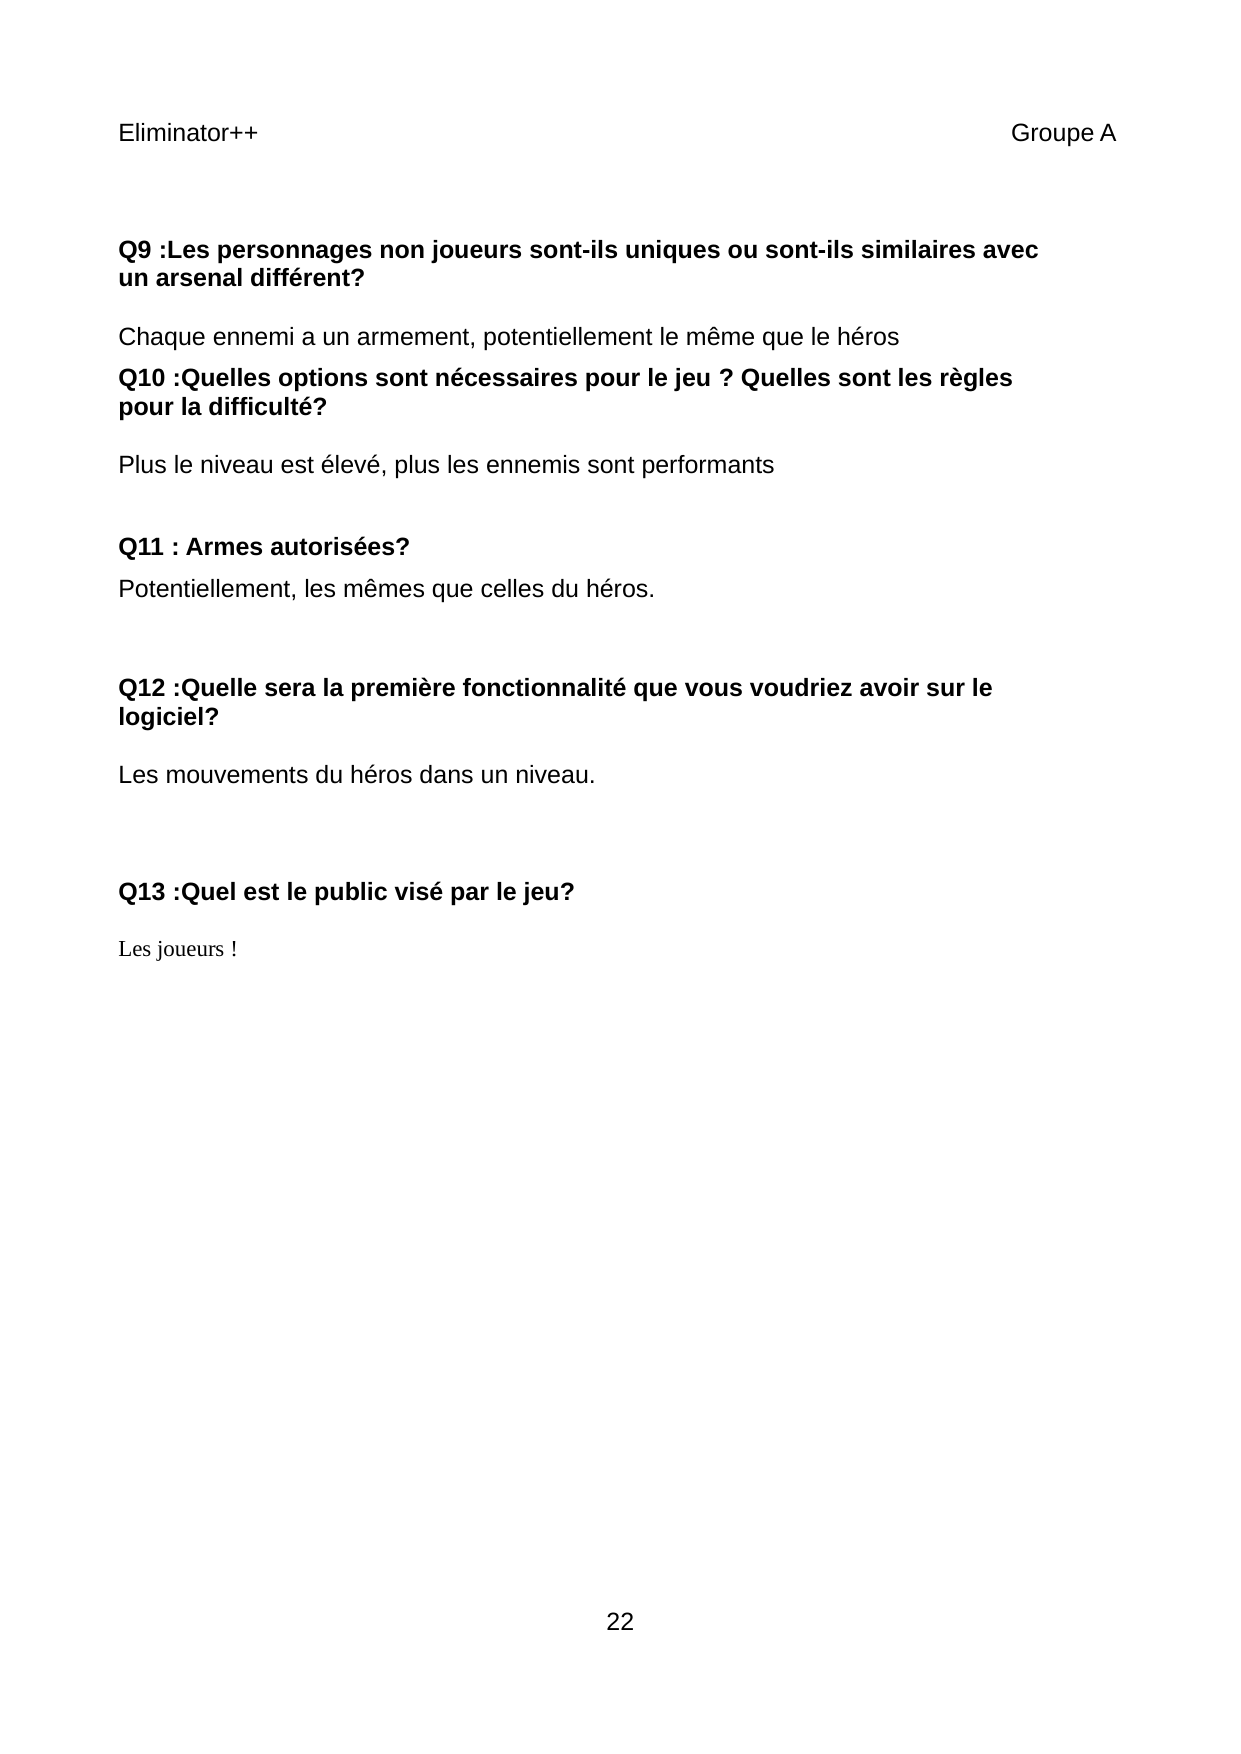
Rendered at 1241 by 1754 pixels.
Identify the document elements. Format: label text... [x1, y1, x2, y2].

text Plus le niveau est élevé, plus les ennemis sont performants [118, 450, 1122, 478]
text Les joueurs ! [118, 935, 1122, 961]
text Q12 :Quelle sera la première fonctionnalité que vous voudriez avoir sur le logiciel? [118, 673, 1063, 731]
text Q11 : Armes autorisées? [118, 532, 1122, 561]
text Q9 :Les personnages non joueurs sont-ils uniques ou sont-ils similaires avec un arsenal différent? [118, 234, 1063, 292]
text Chaque ennemi a un armement, potentiellement le même que le héros [118, 322, 1122, 350]
text Q10 :Quelles options sont nécessaires pour le jeu ? Quelles sont les règles pour la difficulté? [118, 363, 1063, 420]
text Potentiellement, les mêmes que celles du héros. [118, 573, 1122, 602]
text Q13 :Quel est le public visé par le jeu? [118, 876, 1063, 905]
text Les mouvements du héros dans un niveau. [118, 760, 1063, 789]
